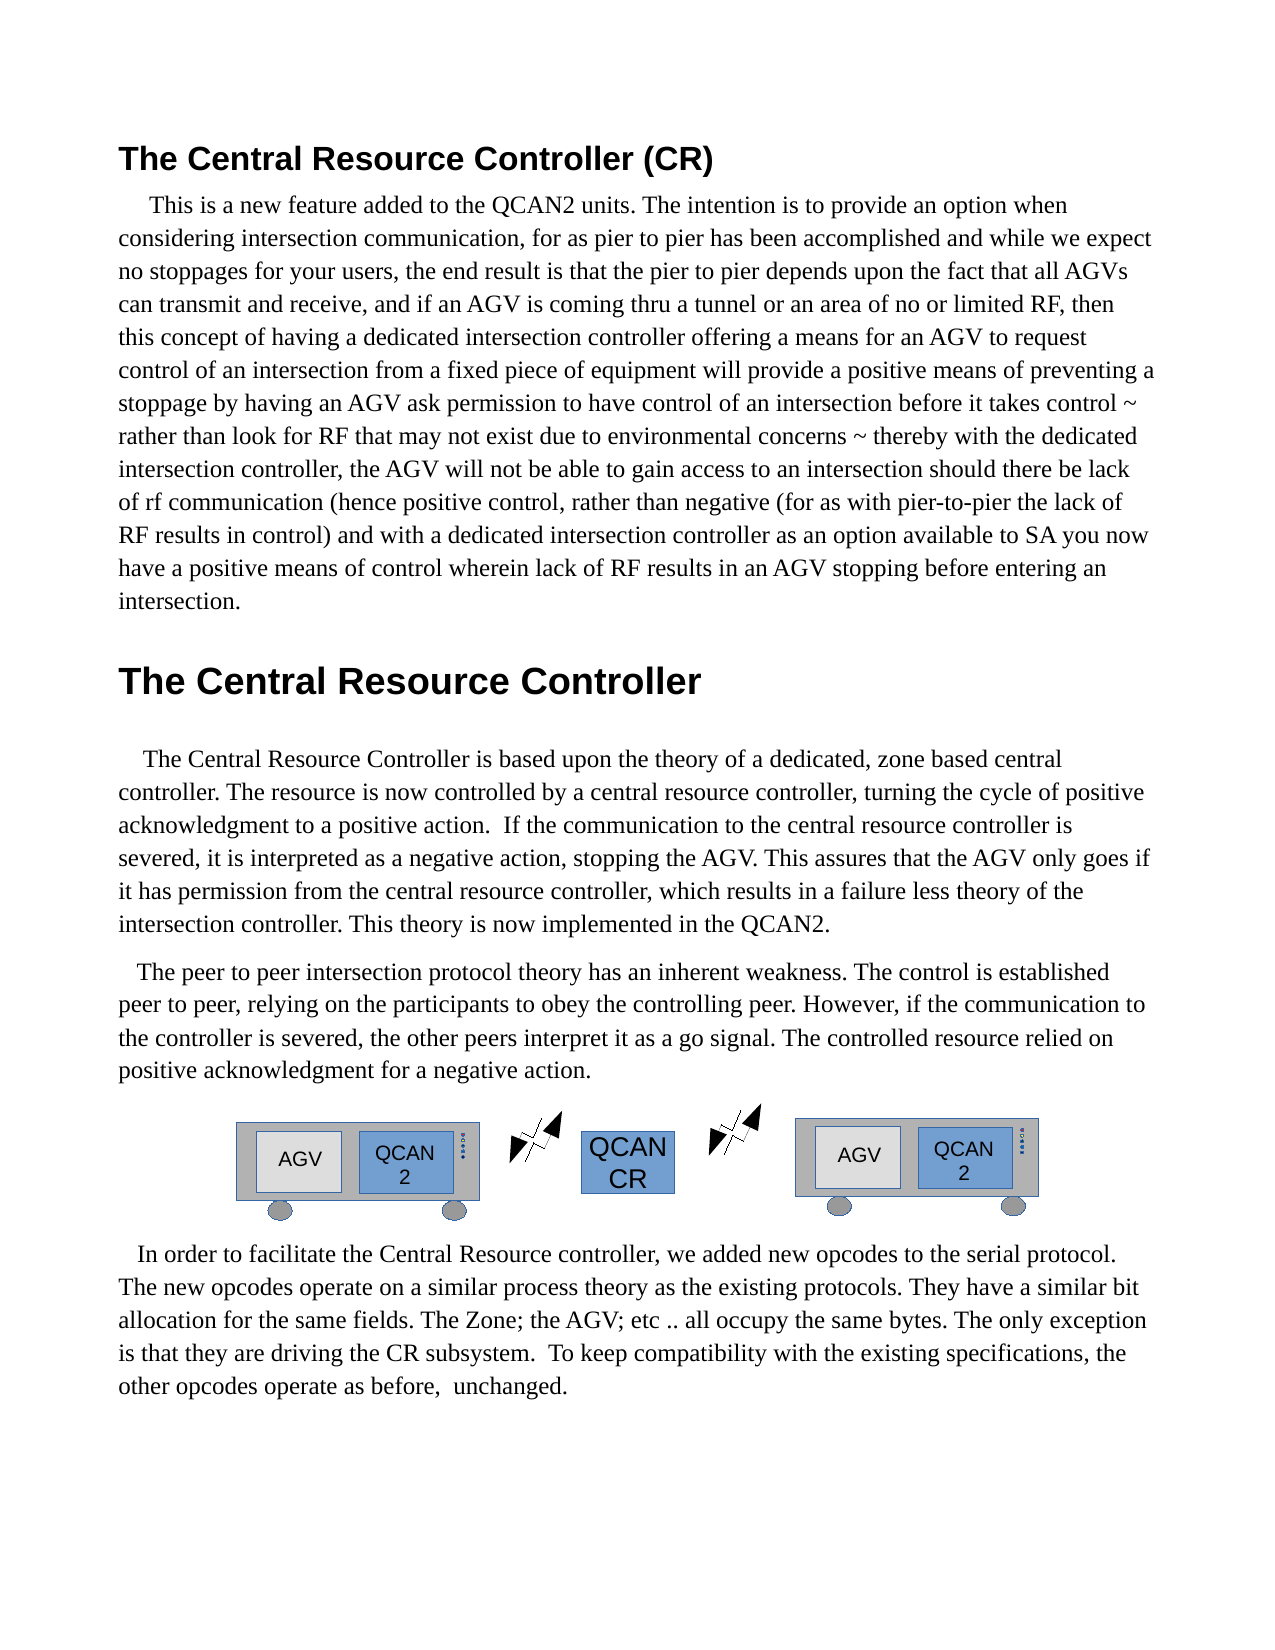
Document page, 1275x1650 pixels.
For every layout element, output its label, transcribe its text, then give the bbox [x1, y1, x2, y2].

subtitle The Central Resource Controller [118, 659, 1157, 703]
text The Central Resource Controller is based upon the theory of a dedicated, zone based central controller. The resource is now controlled by a central resource controller, turning the cycle of positive acknowledgment to a positive action. If the communication to the central resource controller is severed, it is interpreted as a negative action, stopping the AGV. This assures that the AGV only goes if it has permission from the central resource controller, which results in a failure less theory of the intersection controller. This theory is now implemented in the QCAN2. [118, 744, 1157, 938]
text In order to facilitate the Central Resource controller, we added new opcodes to the serial protocol. The new opcodes operate on a similar process theory as the existing protocols. They have a similar bit allocation for the same fields. The Zone; the AGV; etc .. all occupy the same bytes. The only exception is that they are driving the CR subsystem. To keep compatibility with the existing specifications, the other opcodes operate as before, unchanged. [118, 1239, 1157, 1400]
subtitle The Central Resource Controller (CR) [118, 139, 1157, 178]
text This is a new feature added to the QCAN2 units. The intention is to provide an option when considering intersection communication, for as pier to pier has been accomplished and while we expect no stoppages for your users, the end result is that the pier to pier depends upon the fact that all AGVs can transmit and receive, and if an AGV is coming thru a tunnel or an area of no or limited RF, then this concept of having a dedicated intersection controller offering a means for an AGV to request control of an intersection from a fixed piece of equipment will provide a positive means of preventing a stoppage by having an AGV ask permission to have control of an intersection before it takes control ~ rather than look for RF that may not exist due to environmental concerns ~ thereby with the dedicated intersection controller, the AGV will not be able to gain access to an intersection should there be lack of rf communication (hence positive control, rather than negative (for as with pier-to-pier the lack of RF results in control) and with a dedicated intersection controller as an option available to SA you now have a positive means of control wherein lack of RF results in an AGV stopping before entering an intersection. [118, 190, 1157, 615]
text The peer to peer intersection protocol theory has an inherent weakness. The control is established peer to peer, relying on the participants to obey the controlling peer. However, if the communication to the controller is severed, the other peers interpret it as a go signal. The controlled resource relied on positive acknowledgment for a negative action. [118, 957, 1157, 1084]
